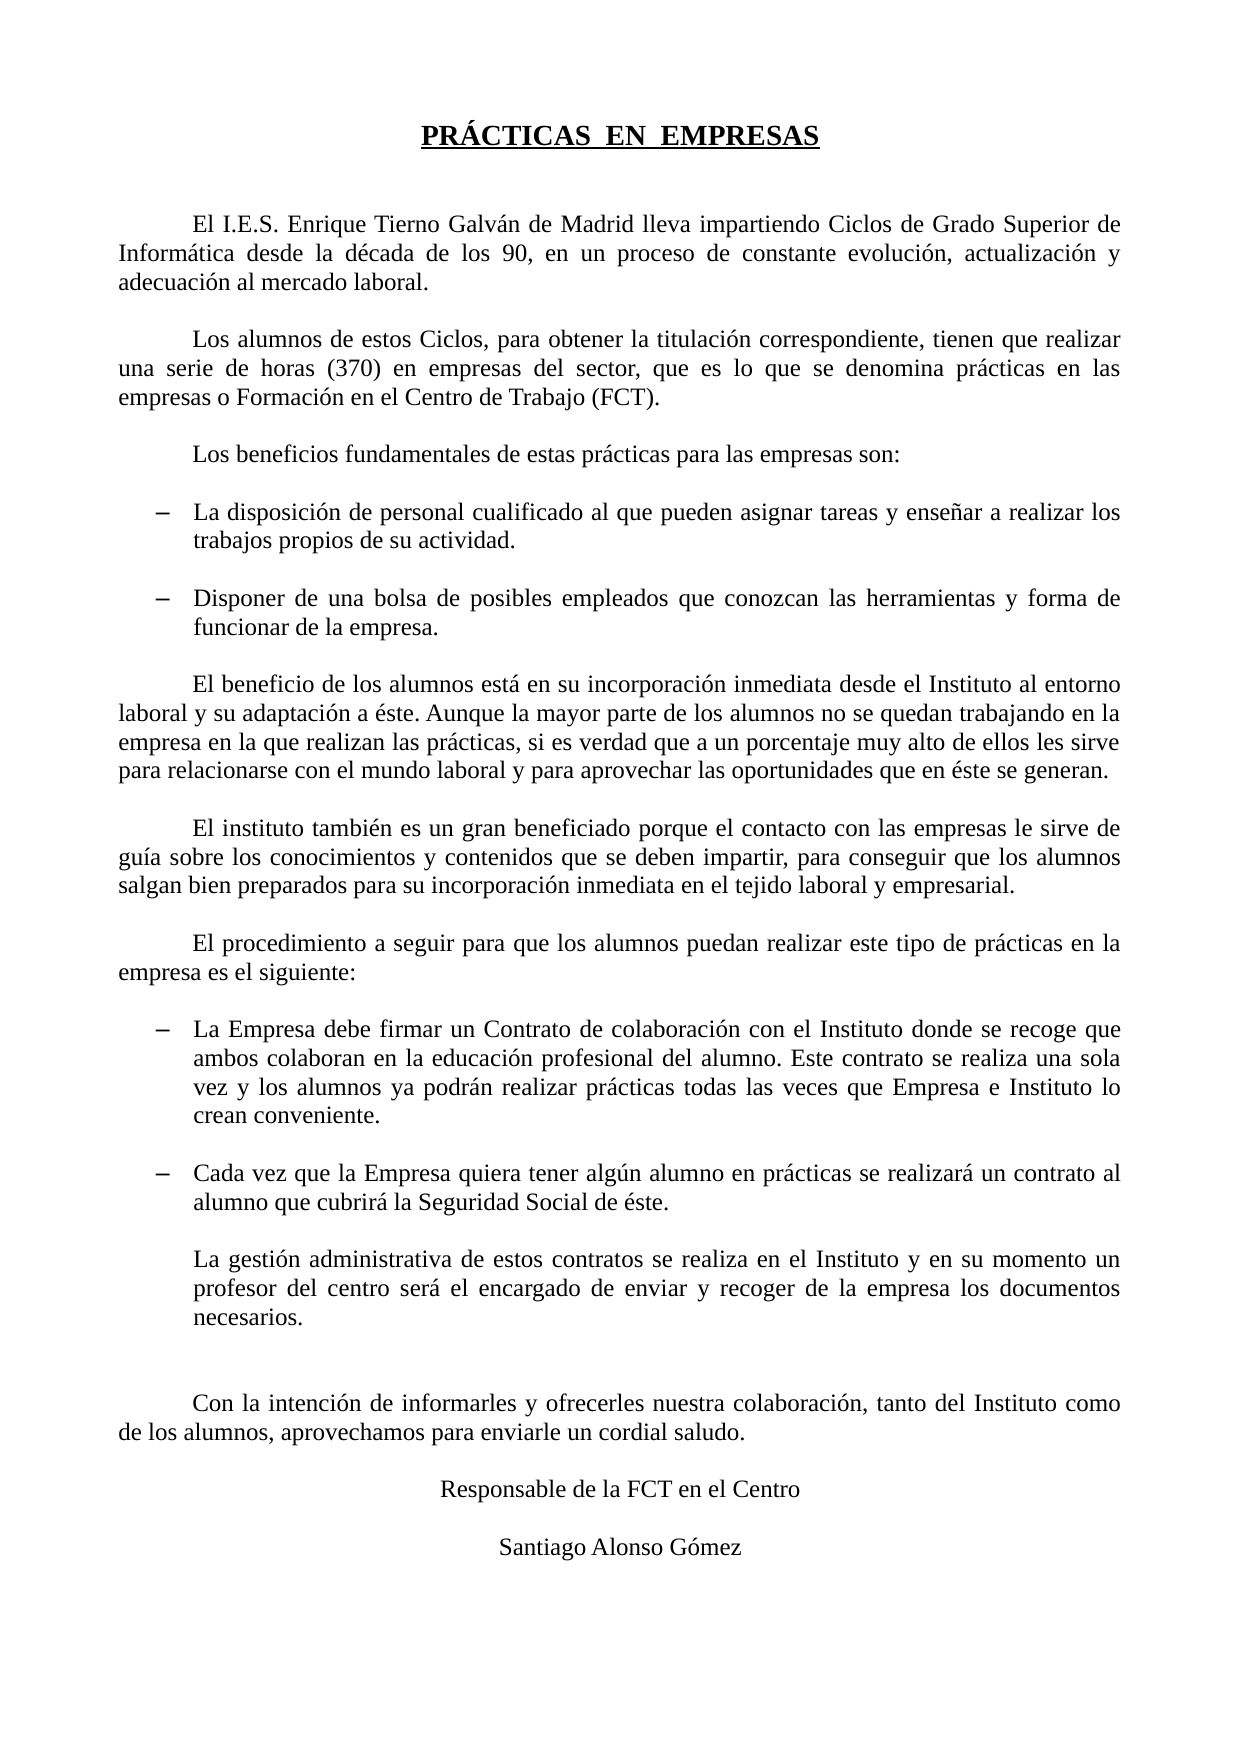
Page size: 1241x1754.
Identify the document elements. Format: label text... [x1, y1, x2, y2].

text El beneficio de los alumnos está en su incorporación inmediata desde el Instituto al entorno laboral y su adaptación a éste. Aunque la mayor parte de los alumnos no se quedan trabajando en la empresa en la que realizan las prácticas, si es verdad que a un porcentaje muy alto de ellos les sirve para relacionarse con el mundo laboral y para aprovechar las oportunidades que en éste se generan. [118, 669, 1122, 784]
text Responsable de la FCT en el Centro [118, 1474, 1122, 1503]
text Los beneficios fundamentales de estas prácticas para las empresas son: [118, 439, 1122, 468]
list La Empresa debe firmar un Contrato de colaboración con el Instituto donde se recoge que ambos colaboran en la educación profesional del alumno. Este contrato se realiza una sola vez y los alumnos ya podrán realizar prácticas todas las veces que Empresa e Instituto lo crean conveniente. [156, 1014, 1122, 1129]
list La disposición de personal cualificado al que pueden asignar tareas y enseñar a realizar los trabajos propios de su actividad. [156, 497, 1122, 554]
text El procedimiento a seguir para que los alumnos puedan realizar este tipo de prácticas en la empresa es el siguiente: [118, 928, 1122, 985]
text PRÁCTICAS EN EMPRESAS [118, 118, 1122, 152]
text Los alumnos de estos Ciclos, para obtener la titulación correspondiente, tienen que realizar una serie de horas (370) en empresas del sector, que es lo que se denomina prácticas en las empresas o Formación en el Centro de Trabajo (FCT). [118, 324, 1122, 410]
text Con la intención de informarles y ofrecerles nuestra colaboración, tanto del Instituto como de los alumnos, aprovechamos para enviarle un cordial saludo. [118, 1388, 1122, 1445]
text El I.E.S. Enrique Tierno Galván de Madrid lleva impartiendo Ciclos de Grado Superior de Informática desde la década de los 90, en un proceso de constante evolución, actualización y adecuación al mercado laboral. [118, 209, 1122, 295]
text Santiago Alonso Gómez [118, 1532, 1122, 1560]
list Cada vez que la Empresa quiera tener algún alumno en prácticas se realizará un contrato al alumno que cubrirá la Seguridad Social de éste. [156, 1158, 1122, 1215]
list Disponer de una bolsa de posibles empleados que conozcan las herramientas y forma de funcionar de la empresa. [156, 583, 1122, 640]
list La gestión administrativa de estos contratos se realiza en el Instituto y en su momento un profesor del centro será el encargado de enviar y recoger de la empresa los documentos necesarios. [156, 1244, 1122, 1330]
text El instituto también es un gran beneficiado porque el contacto con las empresas le sirve de guía sobre los conocimientos y contenidos que se deben impartir, para conseguir que los alumnos salgan bien preparados para su incorporación inmediata en el tejido laboral y empresarial. [118, 813, 1122, 899]
